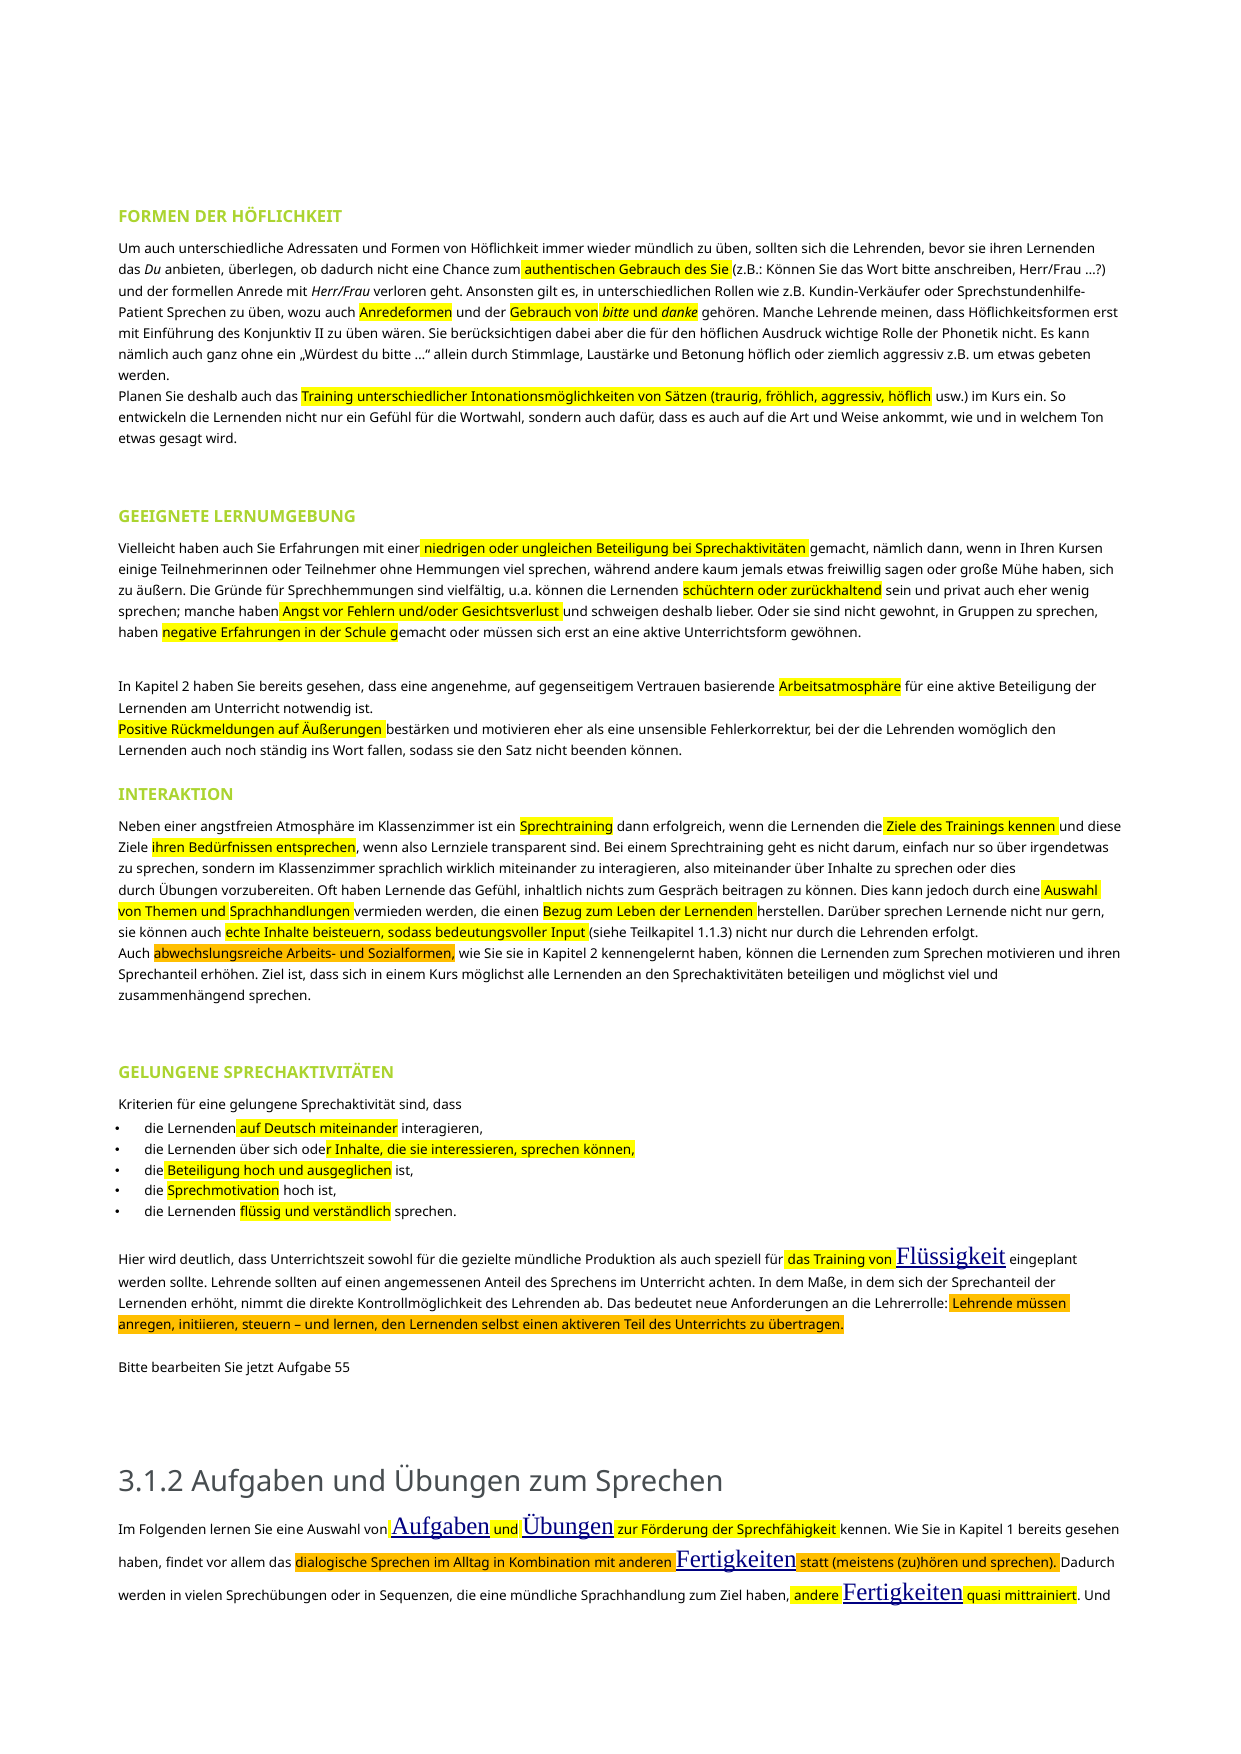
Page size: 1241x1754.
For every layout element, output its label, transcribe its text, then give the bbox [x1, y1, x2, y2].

text Bitte bearbeiten Sie jetzt Aufgabe 55 [118, 1357, 1122, 1376]
list die Beteiligung hoch und ausgeglichen ist, [118, 1158, 1122, 1179]
text Auch abwechslungsreiche Arbeits- und Sozialformen, wie Sie sie in Kapitel 2 kennengelernt haben, können die Lernenden zum Sprechen motivieren und ihren Sprechanteil erhöhen. Ziel ist, dass sich in einem Kurs möglichst alle Lernenden an den Sprechaktivitäten beteiligen und möglichst viel und zusammenhängend sprechen. [118, 944, 1122, 1004]
text Planen Sie deshalb auch das Training unterschiedlicher Intonationsmöglichkeiten von Sätzen (traurig, fröhlich, aggressiv, höflich usw.) im Kurs ein. So entwickeln die Lernenden nicht nur ein Gefühl für die Wortwahl, sondern auch dafür, dass es auch auf die Art und Weise ankommt, wie und in welchem Ton etwas gesagt wird. [118, 387, 1122, 448]
list die Lernenden flüssig und verständlich sprechen. [118, 1200, 1122, 1221]
text In Kapitel 2 haben Sie bereits gesehen, dass eine angenehme, auf gegenseitigem Vertrauen basierende Arbeitsatmosphäre für eine aktive Beteiligung der Lernenden am Unterricht notwendig ist. [118, 677, 1122, 717]
subtitle 3.1.2 Aufgaben und Übungen zum Sprechen [118, 1460, 1122, 1500]
text Um auch unterschiedliche Adressaten und Formen von Höflichkeit immer wieder mündlich zu üben, sollten sich die Lehrenden, bevor sie ihren Lernenden das Du anbieten, überlegen, ob dadurch nicht eine Chance zum authentischen Gebrauch des Sie (z.B.: Können Sie das Wort bitte anschreiben, Herr/Frau …?) und der formellen Anrede mit Herr/Frau verloren geht. Ansonsten gilt es, in unterschiedlichen Rollen wie z.B. Kundin-Verkäufer oder Sprechstundenhilfe-Patient Sprechen zu üben, wozu auch Anredeformen und der Gebrauch von bitte und danke gehören. Manche Lehrende meinen, dass Höflichkeitsformen erst mit Einführung des Konjunktiv II zu üben wären. Sie berücksichtigen dabei aber die für den höflichen Ausdruck wichtige Rolle der Phonetik nicht. Es kann nämlich auch ganz ohne ein „Würdest du bitte …“ allein durch Stimmlage, Laustärke und Betonung höflich oder ziemlich aggressiv z.B. um etwas gebeten werden. [118, 239, 1122, 384]
text Positive Rückmeldungen auf Äußerungen bestärken und motivieren eher als eine unsensible Fehlerkorrektur, bei der die Lehrenden womöglich den Lernenden auch noch ständig ins Wort fallen, sodass sie den Satz nicht beenden können. [118, 720, 1122, 759]
text Im Folgenden lernen Sie eine Auswahl von Aufgaben und Übungen zur Förderung der Sprechfähigkeit kennen. Wie Sie in Kapitel 1 bereits gesehen haben, findet vor allem das dialogische Sprechen im Alltag in Kombination mit anderen Fertigkeiten statt (meistens (zu)hören und sprechen). Dadurch werden in vielen Sprechübungen oder in Sequenzen, die eine mündliche Sprachhandlung zum Ziel haben, andere Fertigkeiten quasi mittrainiert. Und [118, 1511, 1122, 1606]
subtitle GELUNGENE SPRECHAKTIVITÄTEN [118, 1061, 1122, 1084]
text Hier wird deutlich, dass Unterrichtszeit sowohl für die gezielte mündliche Produktion als auch speziell für das Training von Flüssigkeit eingeplant werden sollte. Lehrende sollten auf einen angemessenen Anteil des Sprechens im Unterricht achten. In dem Maße, in dem sich der Sprechanteil der Lernenden erhöht, nimmt die direkte Kontrollmöglichkeit des Lehrenden ab. Das bedeutet neue Anforderungen an die Lehrerrolle: Lehrende müssen anregen, initiieren, steuern – und lernen, den Lernenden selbst einen aktiveren Teil des Unterrichts zu übertragen. [118, 1241, 1122, 1334]
text Neben einer angstfreien Atmosphäre im Klassenzimmer ist ein Sprechtraining dann erfolgreich, wenn die Lernenden die Ziele des Trainings kennen und diese Ziele ihren Bedürfnissen entsprechen, wenn also Lernziele transparent sind. Bei einem Sprechtraining geht es nicht darum, einfach nur so über irgendetwas zu sprechen, sondern im Klassenzimmer sprachlich wirklich miteinander zu interagieren, also miteinander über Inhalte zu sprechen oder dies durch Übungen vorzubereiten. Oft haben Lernende das Gefühl, inhaltlich nichts zum Gespräch beitragen zu können. Dies kann jedoch durch eine Auswahl von Themen und Sprachhandlungen vermieden werden, die einen Bezug zum Leben der Lernenden herstellen. Darüber sprechen Lernende nicht nur gern, sie können auch echte Inhalte beisteuern, sodass bedeutungsvoller Input (siehe Teilkapitel 1.1.3) nicht nur durch die Lehrenden erfolgt. [118, 817, 1122, 941]
subtitle FORMEN DER HÖFLICHKEIT [118, 205, 1122, 228]
subtitle INTERAKTION [118, 783, 1122, 806]
list die Lernenden über sich oder Inhalte, die sie interessieren, sprechen können, [118, 1137, 1122, 1158]
subtitle GEEIGNETE LERNUMGEBUNG [118, 504, 1122, 527]
text Vielleicht haben auch Sie Erfahrungen mit einer niedrigen oder ungleichen Beteiligung bei Sprechaktivitäten gemacht, nämlich dann, wenn in Ihren Kursen einige Teilnehmerinnen oder Teilnehmer ohne Hemmungen viel sprechen, während andere kaum jemals etwas freiwillig sagen oder große Mühe haben, sich zu äußern. Die Gründe für Sprechhemmungen sind vielfältig, u.a. können die Lernenden schüchtern oder zurückhaltend sein und privat auch eher wenig sprechen; manche haben Angst vor Fehlern und/oder Gesichtsverlust und schweigen deshalb lieber. Oder sie sind nicht gewohnt, in Gruppen zu sprechen, haben negative Erfahrungen in der Schule gemacht oder müssen sich erst an eine aktive Unterrichtsform gewöhnen. [118, 539, 1122, 642]
text Kriterien für eine gelungene Sprechaktivität sind, dass [118, 1095, 1122, 1114]
list die Lernenden auf Deutsch miteinander interagieren, [118, 1116, 1122, 1137]
list die Sprechmotivation hoch ist, [118, 1179, 1122, 1200]
